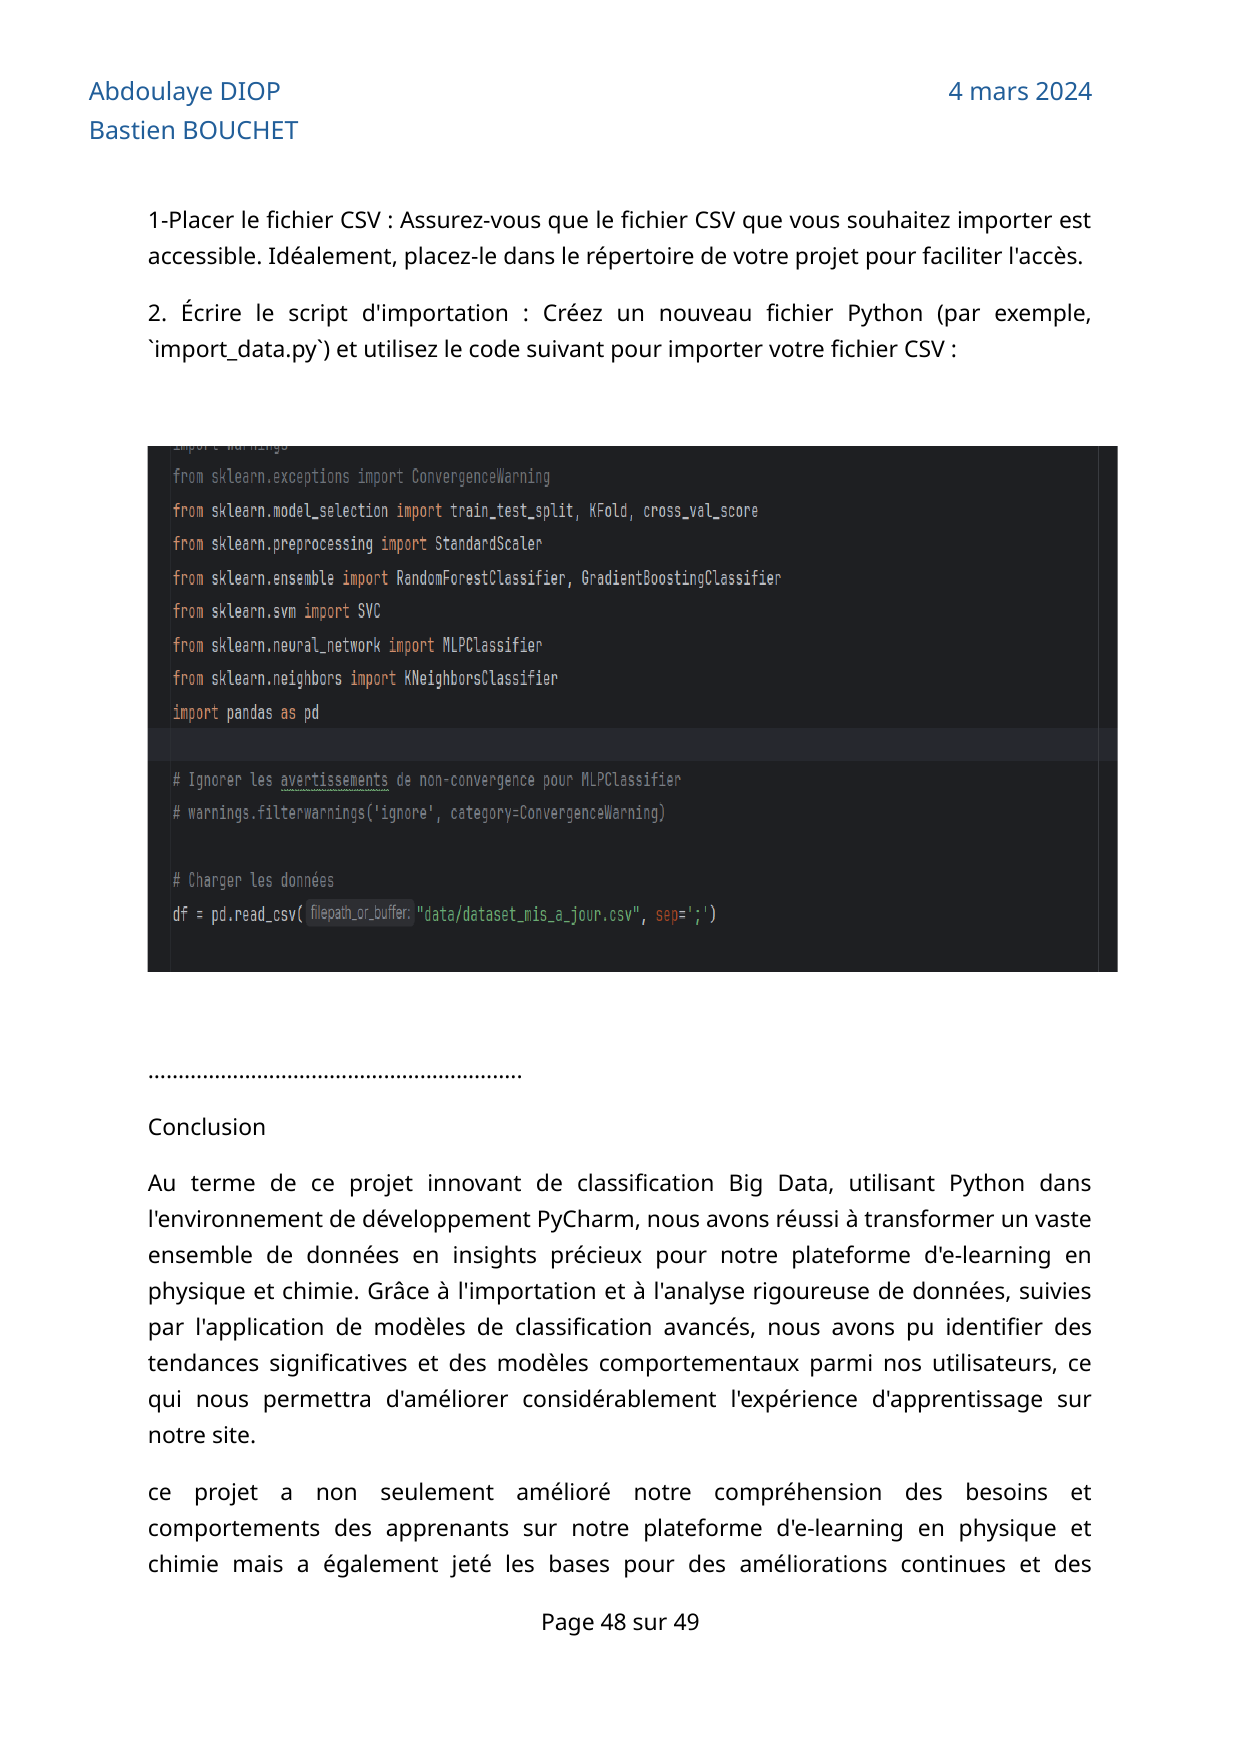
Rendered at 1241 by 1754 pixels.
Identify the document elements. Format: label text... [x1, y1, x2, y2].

text 2. Écrire le script d'importation : Créez un nouveau fichier Python (par exemple, `import_data.py`) et utilisez le code suivant pour importer votre fichier CSV : [148, 297, 1093, 364]
text 1-Placer le fichier CSV : Assurez-vous que le fichier CSV que vous souhaitez importer est accessible. Idéalement, placez-le dans le répertoire de votre projet pour faciliter l'accès. [148, 204, 1093, 272]
text Au terme de ce projet innovant de classification Big Data, utilisant Python dans l'environnement de développement PyCharm, nous avons réussi à transformer un vaste ensemble de données en insights précieux pour notre plateforme d'e-learning en physique et chimie. Grâce à l'importation et à l'analyse rigoureuse de données, suivies par l'application de modèles de classification avancés, nous avons pu identifier des tendances significatives et des modèles comportementaux parmi nos utilisateurs, ce qui nous permettra d'améliorer considérablement l'expérience d'apprentissage sur notre site. [148, 1167, 1093, 1450]
text ce projet a non seulement amélioré notre compréhension des besoins et comportements des apprenants sur notre plateforme d'e-learning en physique et chimie mais a également jeté les bases pour des améliorations continues et des [148, 1476, 1093, 1579]
text …………………………………………………….. [148, 1054, 1093, 1085]
text Conclusion [148, 1111, 1093, 1142]
